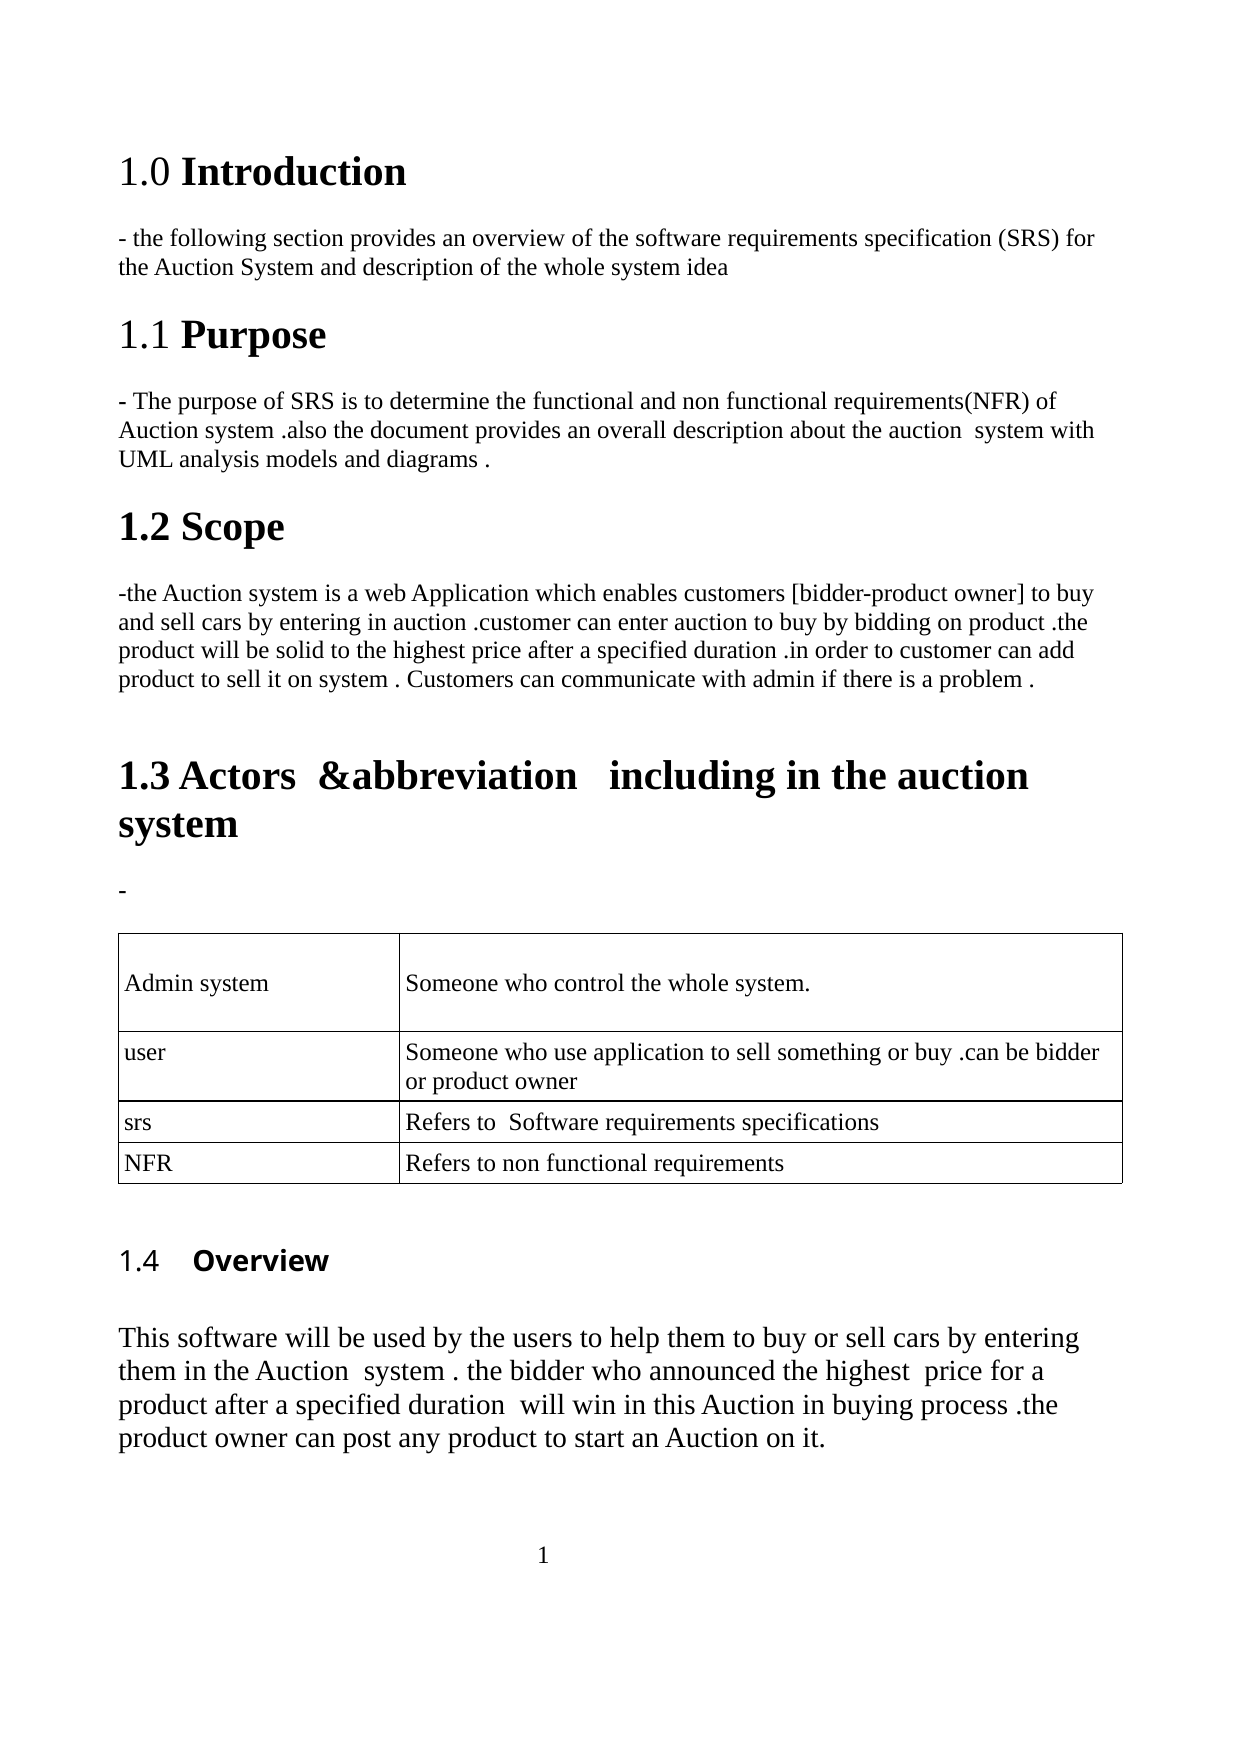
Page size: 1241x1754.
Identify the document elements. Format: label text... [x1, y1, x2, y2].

table_header Admin system [119, 934, 399, 1031]
text 1.0 Introduction [118, 147, 1122, 195]
table_header srs [119, 1102, 399, 1142]
table_cell Someone who use application to sell something or buy .can be bidder or product owner [400, 1032, 1122, 1100]
text - the following section provides an overview of the software requirements specification (SRS) for the Auction System and description of the whole system idea [118, 223, 1122, 281]
text - [118, 875, 1122, 904]
table_cell NFR [119, 1143, 399, 1182]
text 1.4 Overview [118, 1240, 1122, 1280]
text 1.3 Actors &abbreviation including in the auction system [118, 751, 1122, 846]
text 1 [118, 1540, 1122, 1569]
table_header Refers to Software requirements specifications [400, 1102, 1122, 1142]
text This software will be used by the users to help them to buy or sell cars by entering them in the Auction system . the bidder who announced the highest price for a product after a specified duration will win in this Auction in buying process .the product owner can post any product to start an Auction on it. [118, 1320, 1122, 1454]
table_header Someone who control the whole system. [400, 934, 1122, 1031]
text - The purpose of SRS is to determine the functional and non functional requirements(NFR) of Auction system .also the document provides an overall description about the auction system with UML analysis models and diagrams . [118, 386, 1122, 473]
text 1.1 Purpose [118, 310, 1122, 358]
text -the Auction system is a web Application which enables customers [bidder-product owner] to buy and sell cars by entering in auction .customer can enter auction to buy by bidding on product .the product will be solid to the highest price after a specified duration .in order to customer can add product to sell it on system . Customers can communicate with admin if there is a problem . [118, 578, 1122, 693]
table_cell Refers to non functional requirements [400, 1143, 1122, 1182]
table_cell user [119, 1032, 399, 1100]
text 1.2 Scope [118, 501, 1122, 549]
